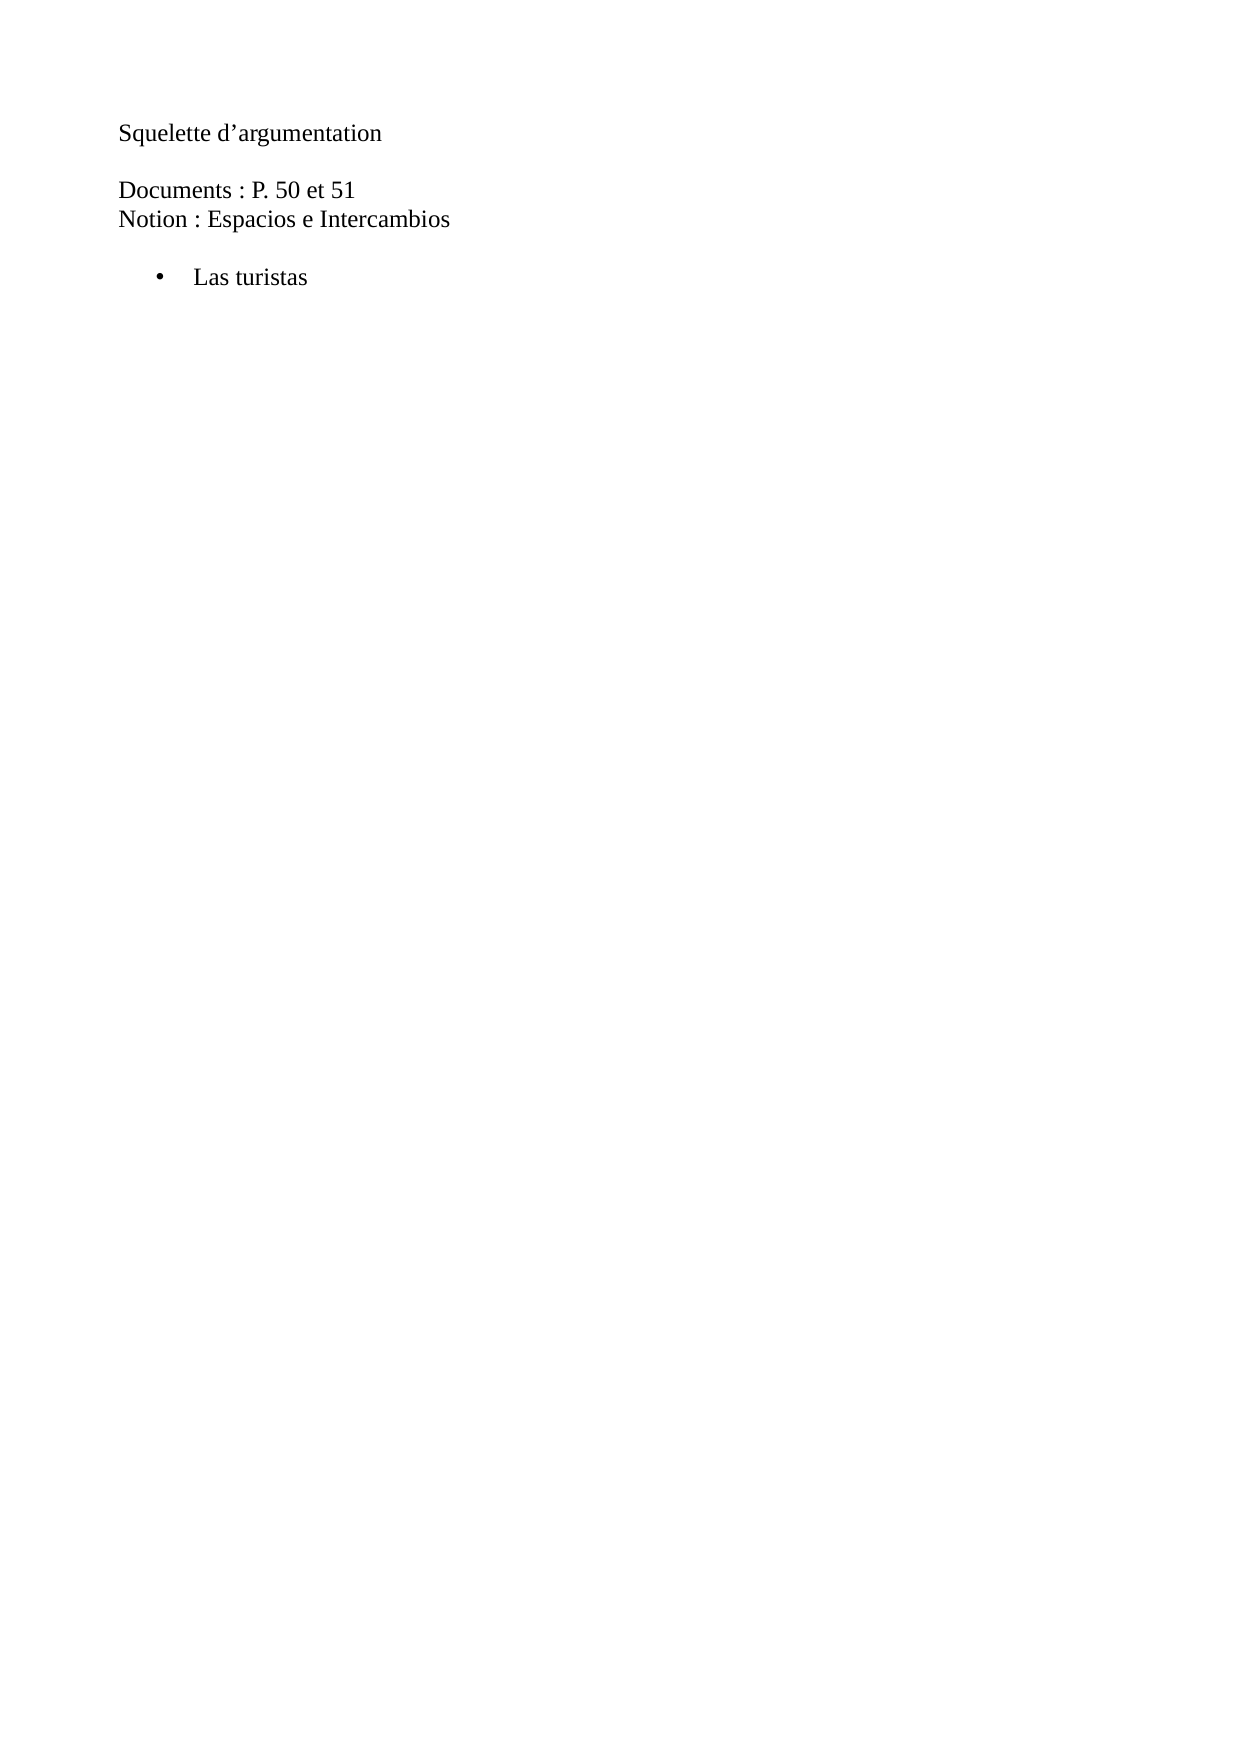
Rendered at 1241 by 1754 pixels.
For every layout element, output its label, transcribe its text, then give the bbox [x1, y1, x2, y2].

text Squelette d’argumentation [118, 118, 1122, 147]
text Notion : Espacios e Intercambios [118, 204, 1122, 233]
text Documents : P. 50 et 51 [118, 176, 1122, 204]
list Las turistas [156, 262, 1122, 291]
